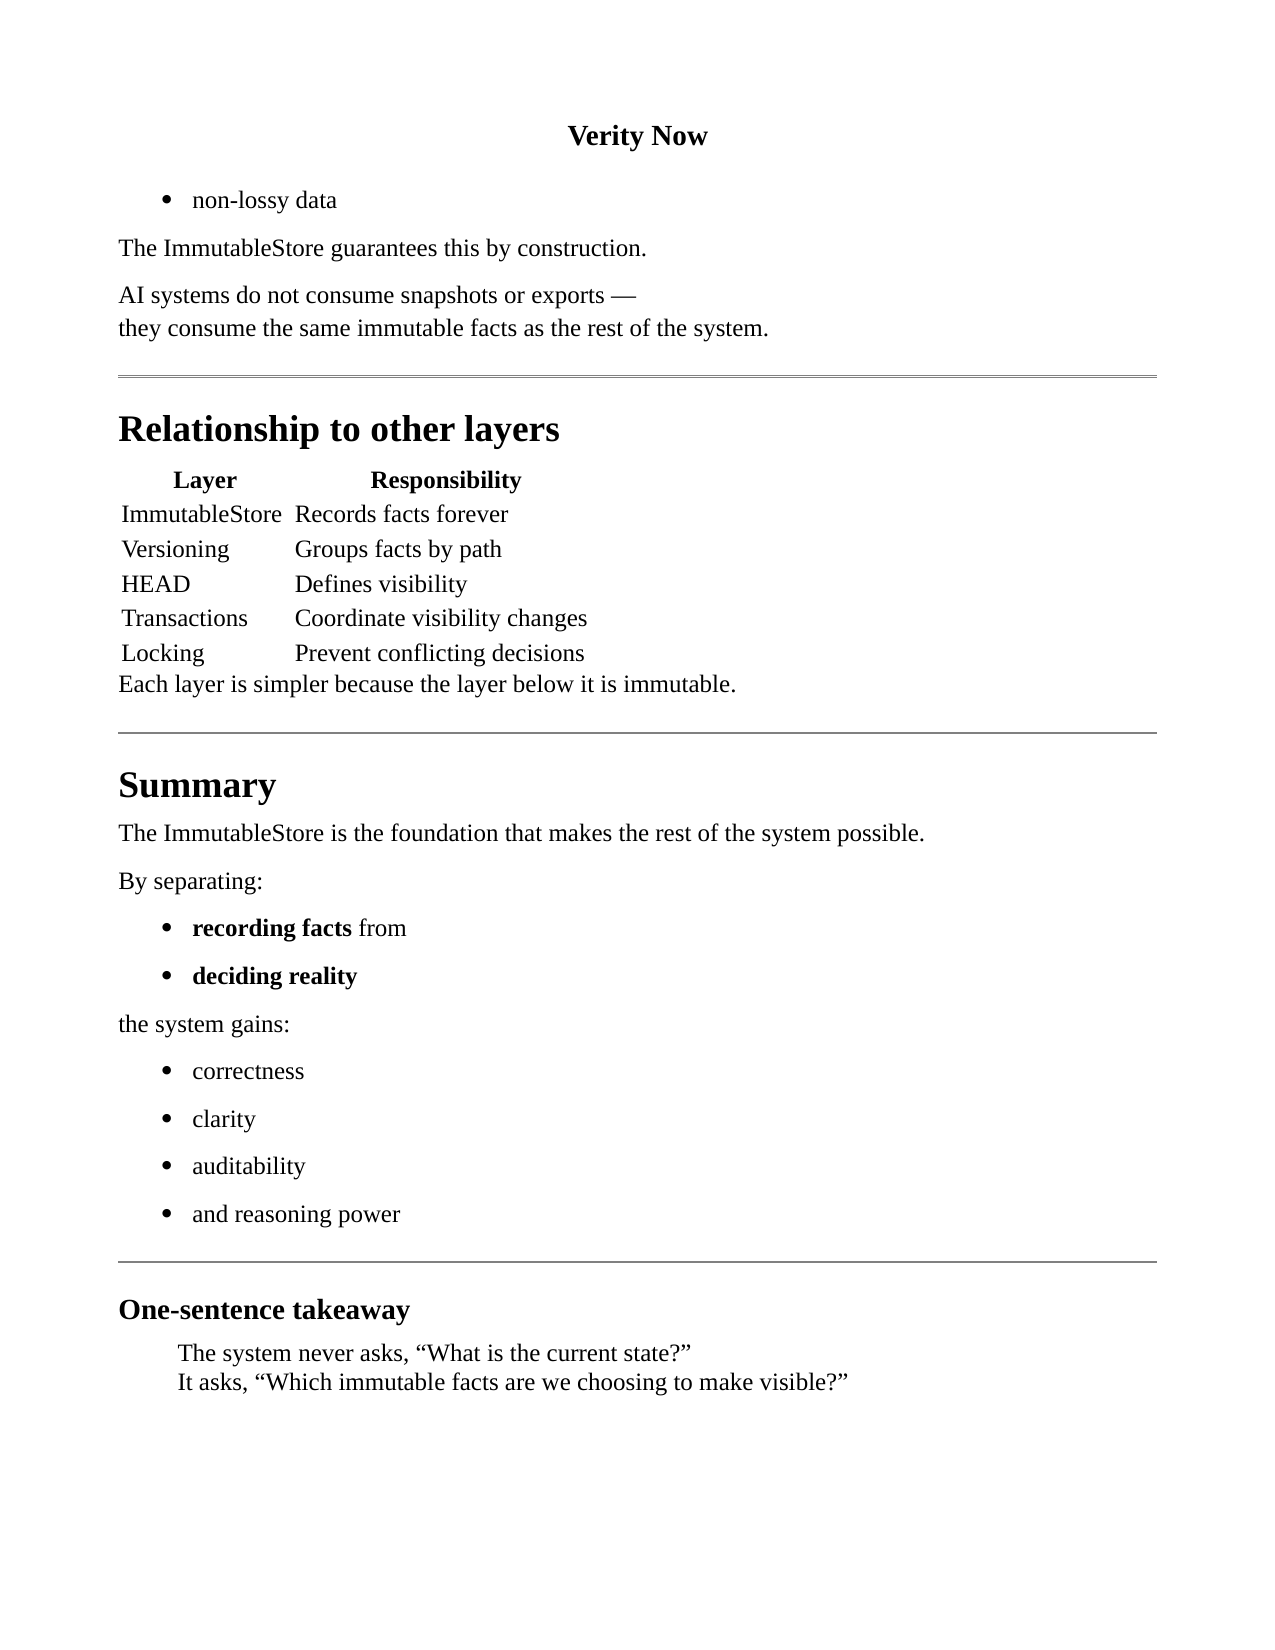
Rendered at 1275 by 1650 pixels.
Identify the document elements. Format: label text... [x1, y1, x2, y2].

table_cell Coordinate visibility changes [292, 600, 600, 635]
text Each layer is simpler because the layer below it is immutable. [118, 669, 1157, 698]
table_cell Prevent conflicting decisions [292, 635, 600, 669]
list correctness [162, 1056, 1157, 1085]
list recording facts from [162, 913, 1157, 942]
text The ImmutableStore is the foundation that makes the rest of the system possible. [118, 818, 1157, 847]
subtitle Summary [118, 763, 1157, 806]
list non-lossy data [162, 185, 1157, 214]
table_cell ImmutableStore [118, 497, 292, 531]
text The ImmutableStore guarantees this by construction. [118, 233, 1157, 262]
table_cell Groups facts by path [292, 531, 600, 566]
table_header Layer [118, 462, 292, 497]
text the system gains: [118, 1009, 1157, 1037]
table_cell HEAD [118, 566, 292, 600]
subtitle One-sentence takeaway [118, 1292, 1157, 1326]
table_cell Transactions [118, 600, 292, 635]
text The system never asks, “What is the current state?” It asks, “Which immutable facts are we choosing to make visible?” [177, 1338, 1098, 1396]
list and reasoning power [162, 1199, 1157, 1228]
table_cell Defines visibility [292, 566, 600, 600]
text AI systems do not consume snapshots or exports — they consume the same immutable facts as the rest of the system. [118, 280, 1157, 342]
list clarity [162, 1104, 1157, 1133]
subtitle Relationship to other layers [118, 406, 1157, 449]
table_cell Versioning [118, 531, 292, 566]
table_cell Locking [118, 635, 292, 669]
table_header Responsibility [292, 462, 600, 497]
text By separating: [118, 866, 1157, 894]
list deciding reality [162, 961, 1157, 990]
list auditability [162, 1151, 1157, 1180]
table_cell Records facts forever [292, 497, 600, 531]
